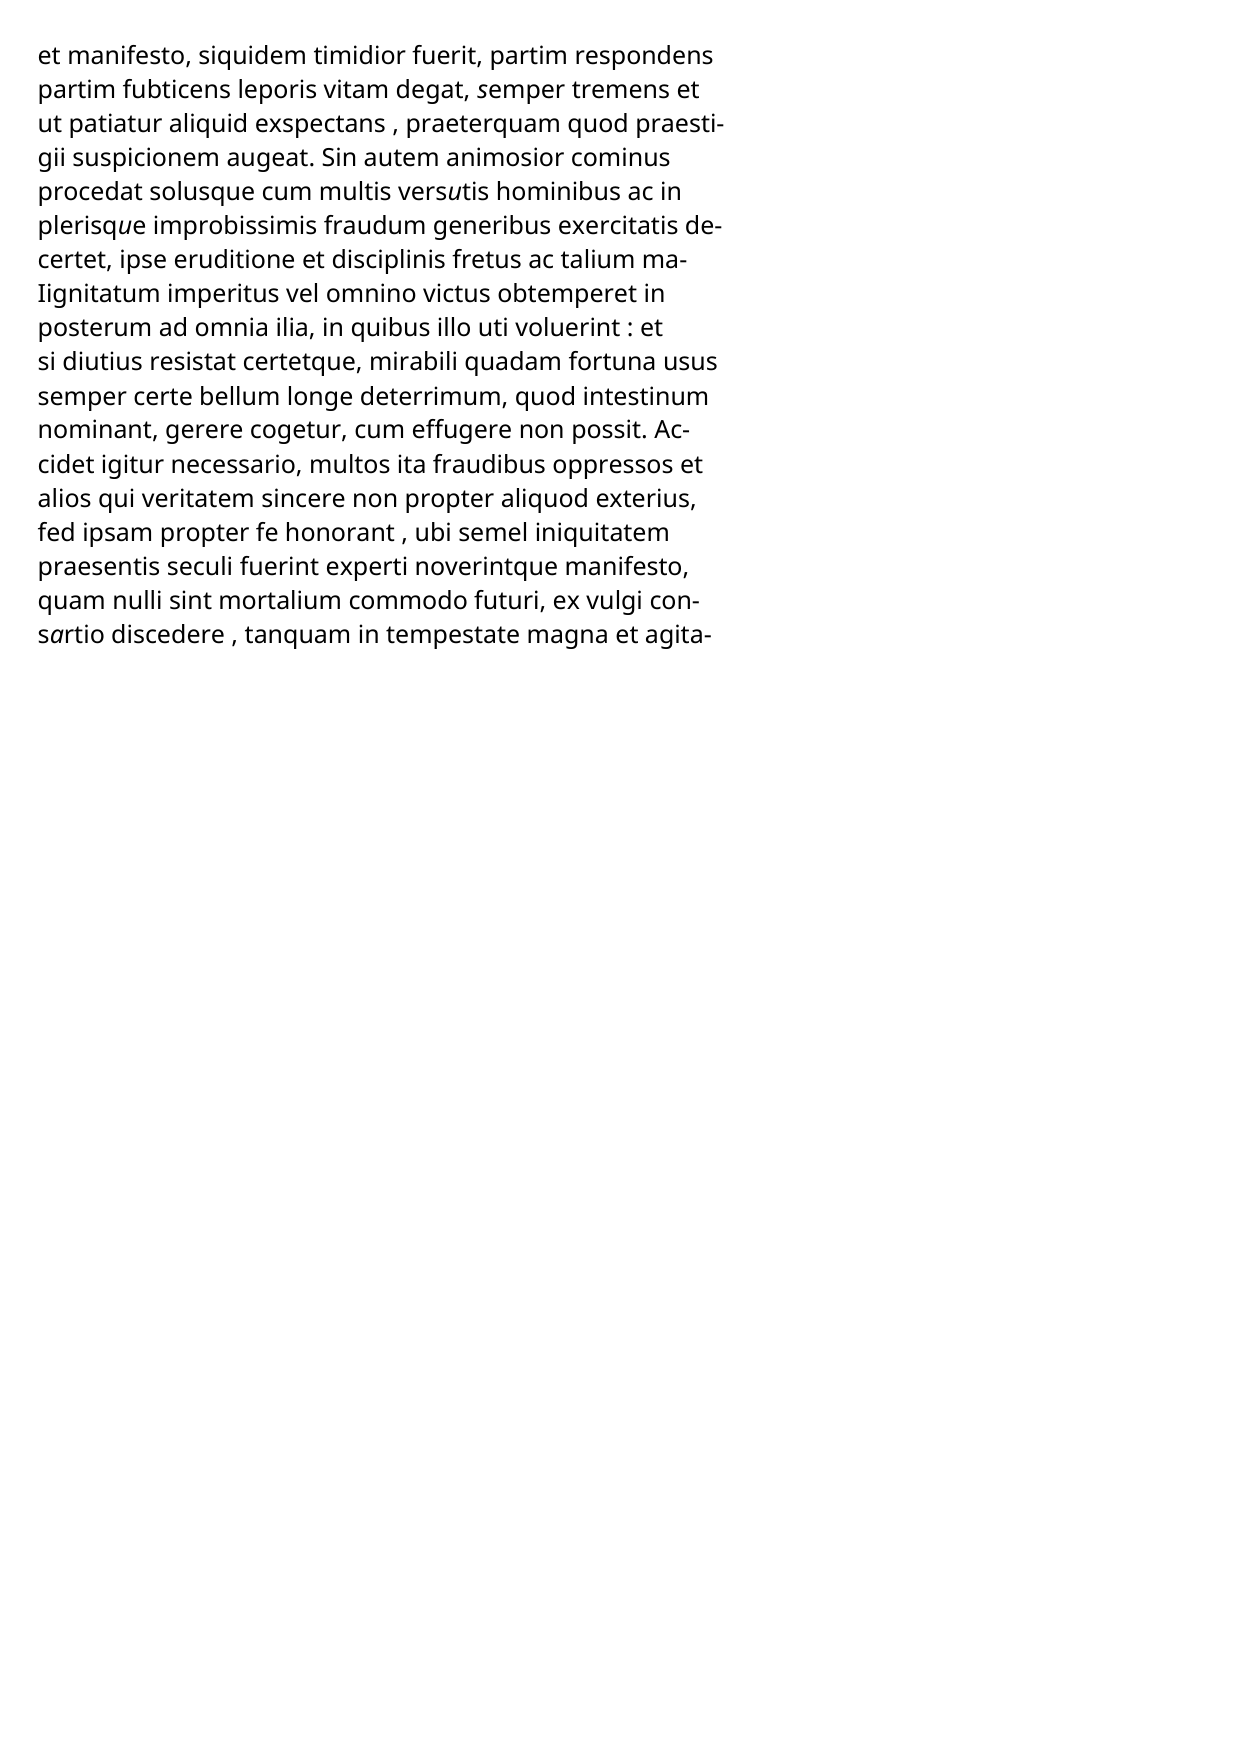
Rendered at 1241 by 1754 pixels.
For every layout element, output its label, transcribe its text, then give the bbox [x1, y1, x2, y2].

text et manifesto, siquidem timidior fuerit, partim respondens partim fubticens leporis vitam degat, semper tremens et ut patiatur aliquid exspectans , praeterquam quod praesti- gii suspicionem augeat. Sin autem animosior cominus procedat solusque cum multis versutis hominibus ac in plerisque improbissimis fraudum generibus exercitatis de- certet, ipse eruditione et disciplinis fretus ac talium ma- Iignitatum imperitus vel omnino victus obtemperet in posterum ad omnia ilia, in quibus illo uti voluerint : et si diutius resistat certetque, mirabili quadam fortuna usus semper certe bellum longe deterrimum, quod intestinum nominant, gerere cogetur, cum effugere non possit. Ac- cidet igitur necessario, multos ita fraudibus oppressos et alios qui veritatem sincere non propter aliquod exterius, fed ipsam propter fe honorant , ubi semel iniquitatem praesentis seculi fuerint experti noverintque manifesto, quam nulli sint mortalium commodo futuri, ex vulgi con- sartio discedere , tanquam in tempestate magna et agita- [37, 37, 1203, 651]
